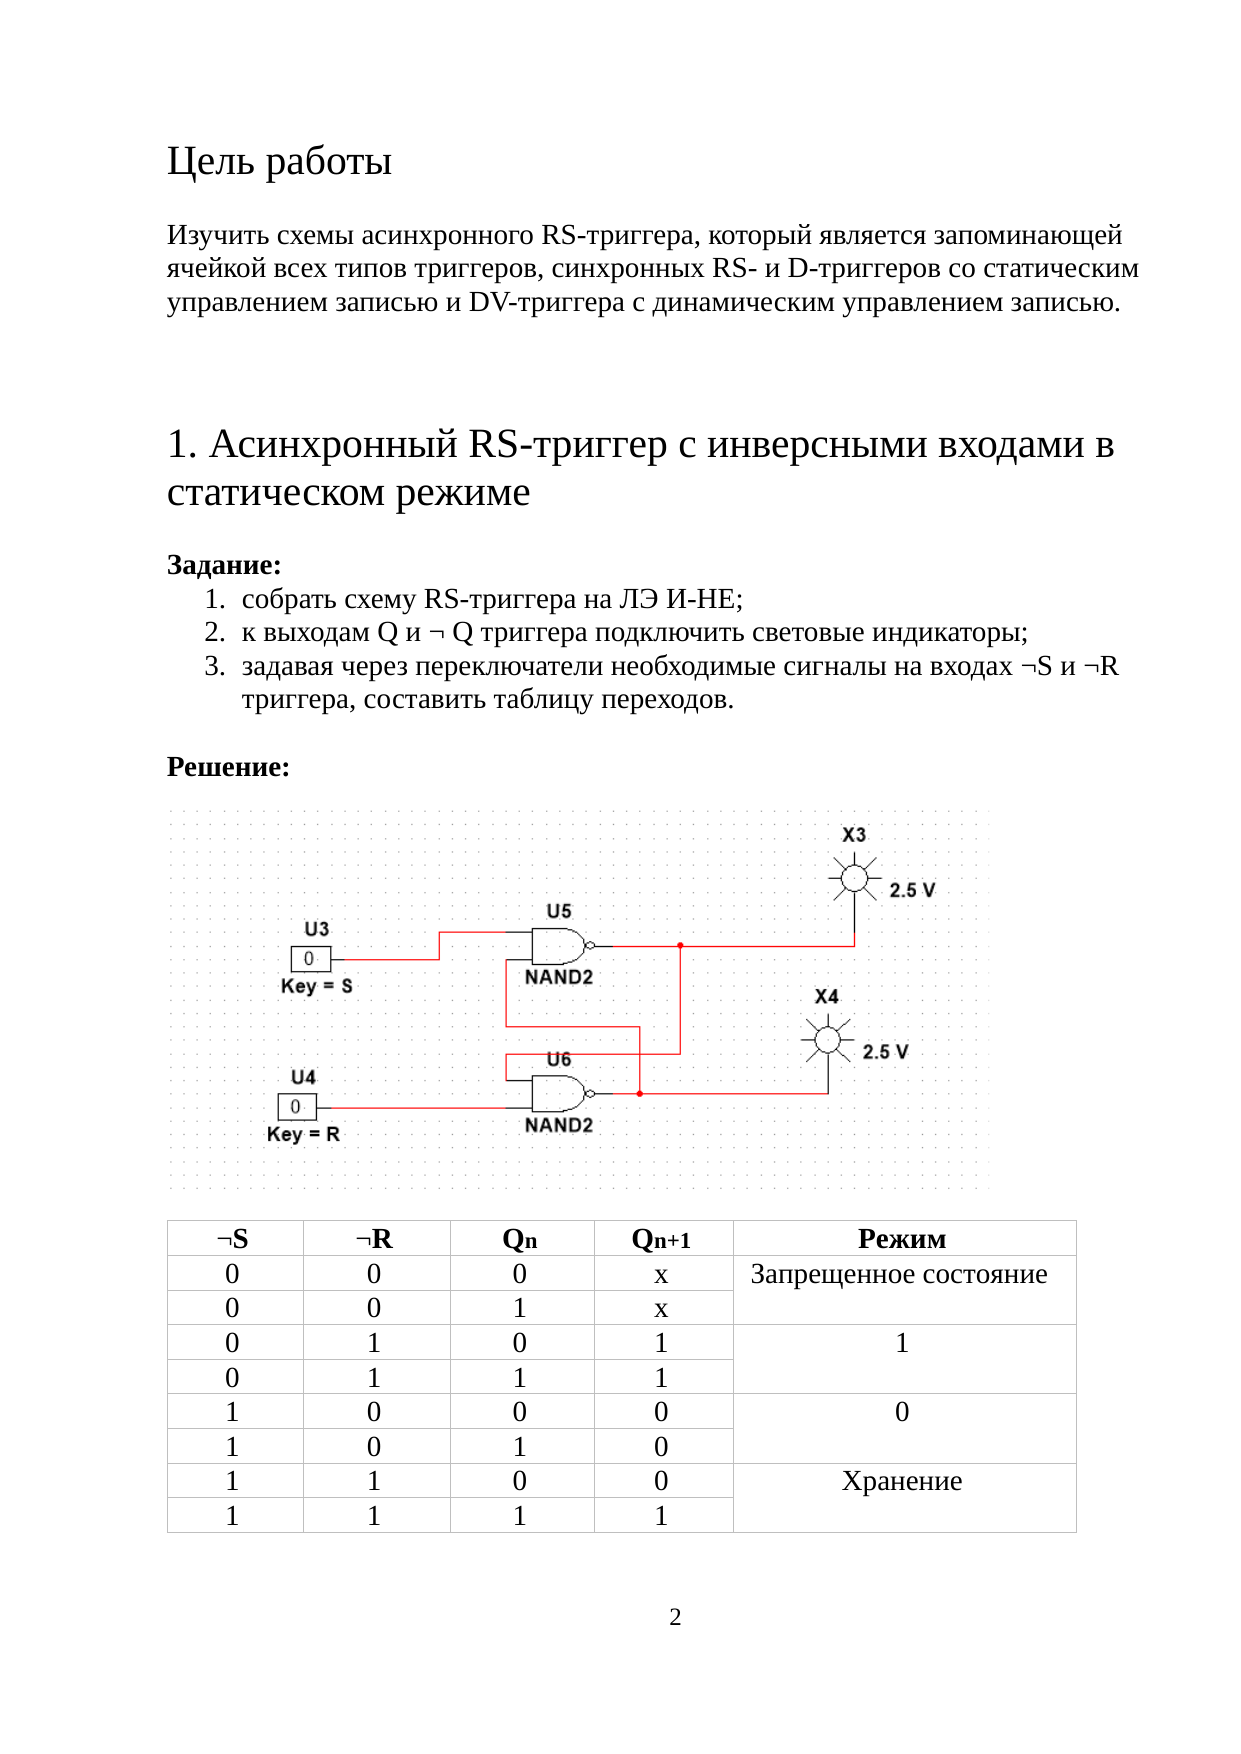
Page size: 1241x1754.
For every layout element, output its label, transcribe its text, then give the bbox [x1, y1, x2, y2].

table_header Qn [451, 1221, 594, 1255]
table_cell Хранение [734, 1464, 1076, 1532]
table_cell 0 [168, 1291, 303, 1324]
table_cell 1 [168, 1498, 303, 1532]
table_cell 0 [595, 1464, 733, 1497]
table_cell 0 [304, 1291, 450, 1324]
subtitle 1. Асинхронный RS-триггер с инверсными входами в статическом режиме [167, 418, 1166, 514]
table_cell 0 [595, 1429, 733, 1462]
table_cell 1 [595, 1325, 733, 1359]
table_cell 1 [451, 1291, 594, 1324]
table_cell 1 [304, 1464, 450, 1497]
table_header Qn+1 [595, 1221, 733, 1255]
subtitle задавая через переключатели необходимые сигналы на входах ¬S и ¬R триггера, составить таблицу переходов. [204, 648, 1184, 715]
table_cell x [595, 1256, 733, 1289]
table_cell 0 [304, 1429, 450, 1462]
table_cell 0 [168, 1325, 303, 1359]
table_cell 1 [168, 1429, 303, 1462]
subtitle Цель работы [167, 135, 1166, 183]
subtitle Решение: [167, 749, 1166, 782]
table_cell 1 [451, 1429, 594, 1462]
table_cell Запрещенное состояние [734, 1256, 1076, 1324]
picture [168, 800, 990, 1201]
subtitle Изучить схемы асинхронного RS-триггера, который является запоминающей ячейкой всех типов триггеров, синхронных RS- и D-триггеров со статическим управлением записью и DV-триггера с динамическим управлением записью. [167, 217, 1166, 317]
table_cell 0 [734, 1394, 1076, 1462]
table_cell 0 [304, 1394, 450, 1428]
table_cell x [595, 1291, 733, 1324]
table_cell 1 [451, 1360, 594, 1393]
table_cell 0 [304, 1256, 450, 1289]
table_cell 1 [595, 1498, 733, 1532]
table_cell 0 [451, 1256, 594, 1289]
table_cell 0 [595, 1394, 733, 1428]
table_cell 0 [451, 1464, 594, 1497]
table_cell 0 [168, 1256, 303, 1289]
table_cell 1 [304, 1325, 450, 1359]
subtitle к выходам Q и ¬ Q триггера подключить световые индикаторы; [204, 614, 1184, 648]
table_header ¬S [168, 1221, 303, 1255]
table_cell 0 [168, 1360, 303, 1393]
subtitle собрать схему RS-триггера на ЛЭ И-НЕ; [204, 581, 1184, 614]
table_cell 0 [451, 1394, 594, 1428]
table_header ¬R [304, 1221, 450, 1255]
table_cell 0 [451, 1325, 594, 1359]
table_header Режим [734, 1221, 1076, 1255]
table_cell 1 [168, 1464, 303, 1497]
table_cell 1 [451, 1498, 594, 1532]
table_cell 1 [734, 1325, 1076, 1393]
table_cell 1 [595, 1360, 733, 1393]
table_cell 1 [168, 1394, 303, 1428]
table_cell 1 [304, 1360, 450, 1393]
table_cell 1 [304, 1498, 450, 1532]
subtitle Задание: [167, 547, 1166, 581]
